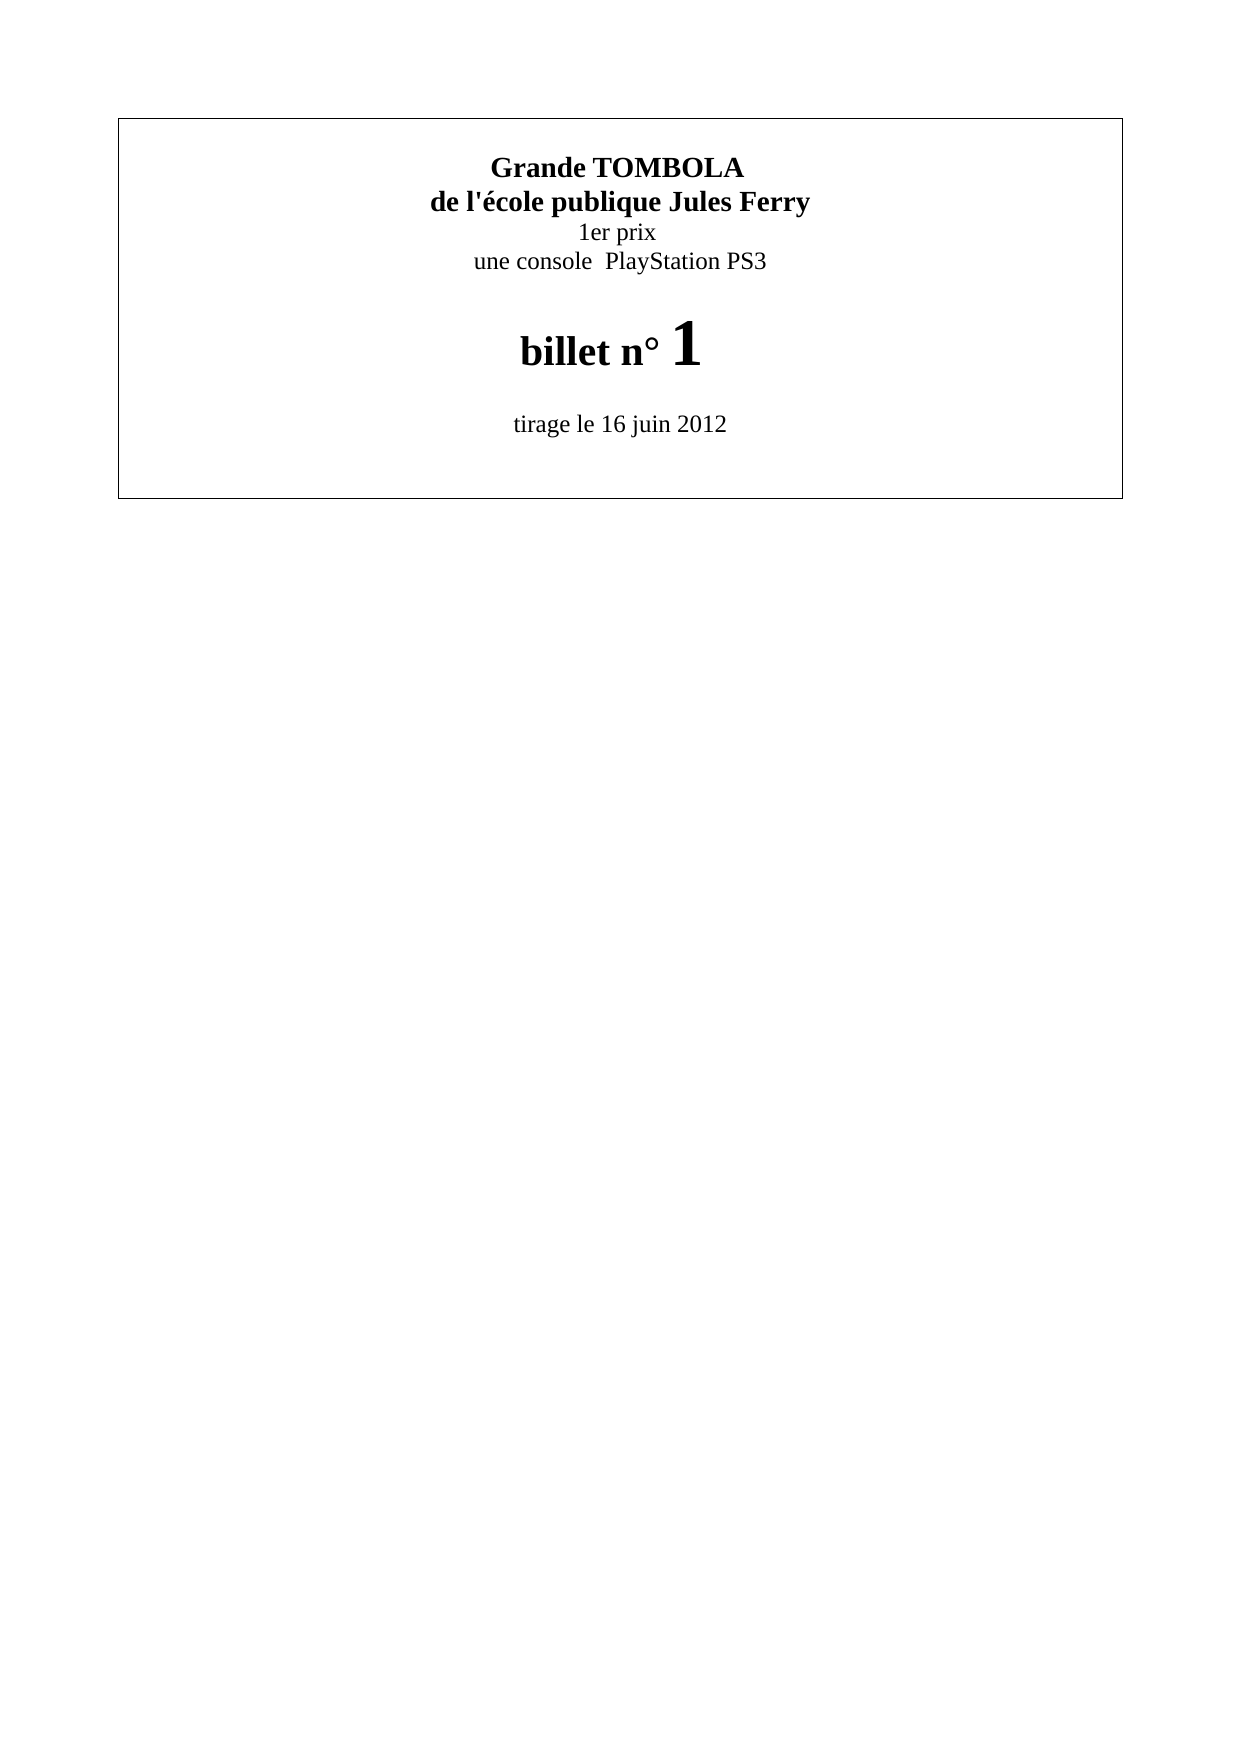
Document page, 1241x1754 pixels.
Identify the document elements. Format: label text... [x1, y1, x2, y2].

text tirage le 16 juin 2012 [119, 406, 1122, 438]
text Grande TOMBOLA [119, 147, 1122, 180]
text billet n° 1 [119, 300, 1122, 380]
text de l'école publique Jules Ferry [119, 180, 1122, 214]
text une console PlayStation PS3 [119, 243, 1122, 275]
text 1er prix [119, 214, 1122, 243]
